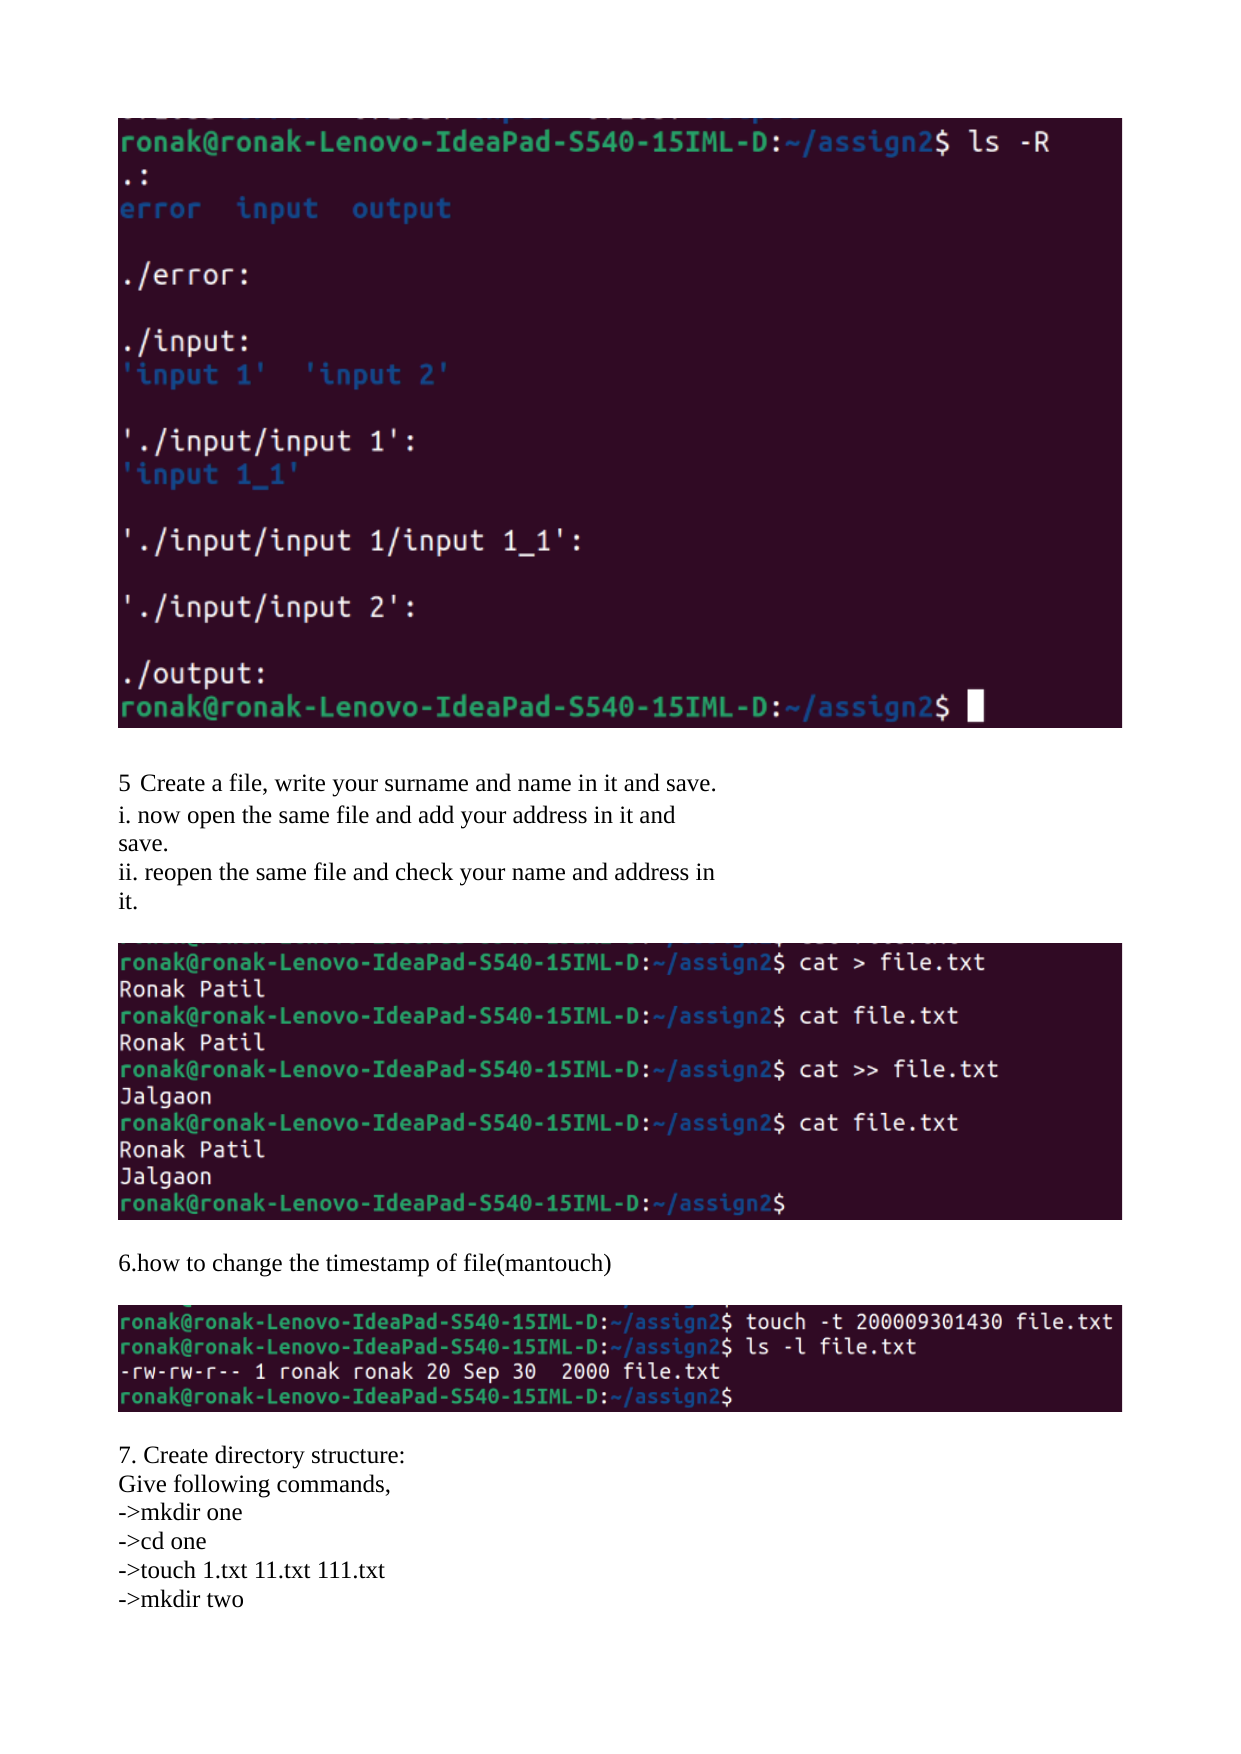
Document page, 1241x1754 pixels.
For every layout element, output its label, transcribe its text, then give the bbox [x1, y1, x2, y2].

text ->cd one [118, 1526, 1122, 1555]
text ->mkdir two [118, 1584, 1122, 1612]
picture [118, 943, 1123, 1220]
picture [118, 118, 1123, 728]
text 7. Create directory structure: [118, 1440, 1122, 1469]
text ->mkdir one [118, 1497, 1122, 1526]
picture [118, 1305, 1123, 1412]
text save. [118, 828, 1122, 857]
text 5 Create a file, write your surname and name in it and save. [118, 757, 1122, 800]
text 6.how to change the timestamp of file(mantouch) [118, 1248, 1122, 1277]
text ->touch 1.txt 11.txt 111.txt [118, 1555, 1122, 1584]
text Give following commands, [118, 1469, 1122, 1497]
text ii. reopen the same file and check your name and address in [118, 857, 1122, 886]
text i. now open the same file and add your address in it and [118, 800, 1122, 828]
text it. [118, 886, 1122, 915]
